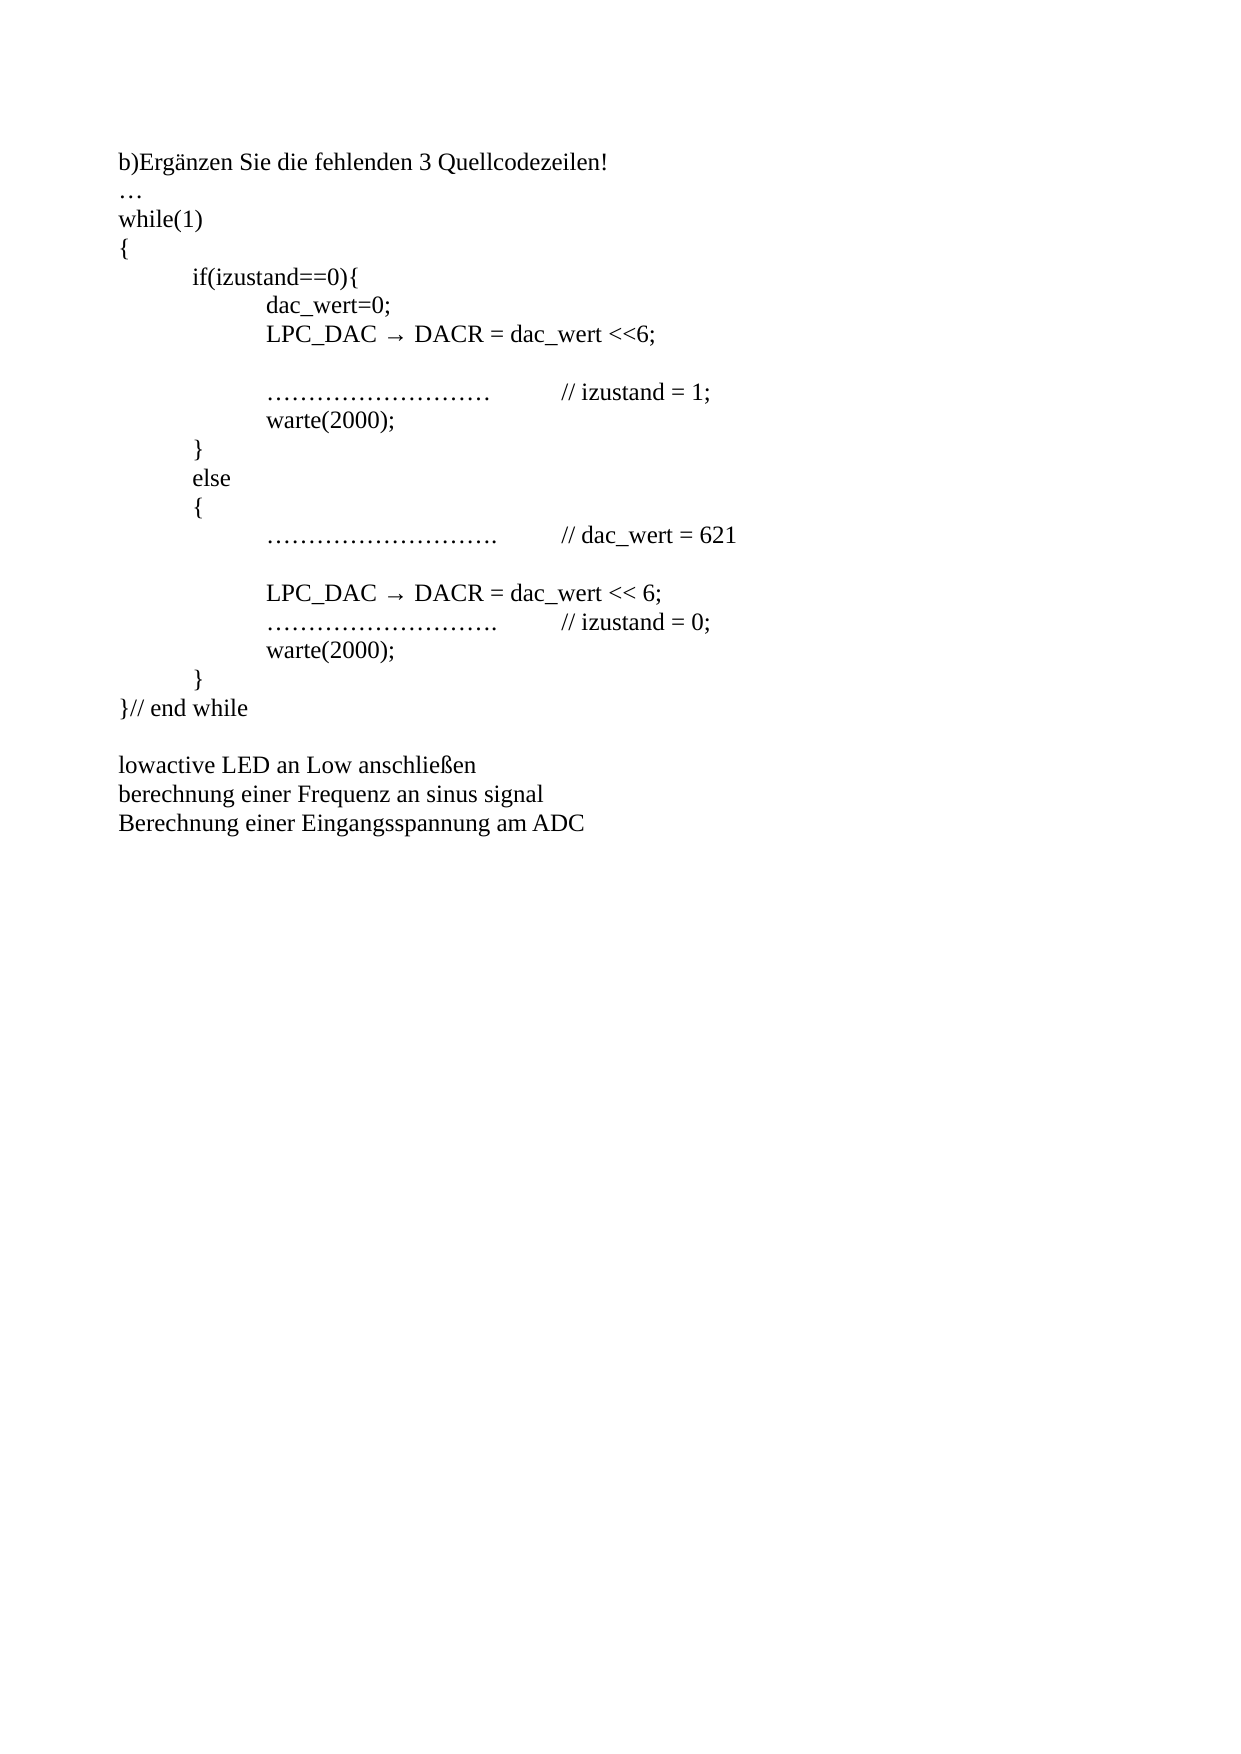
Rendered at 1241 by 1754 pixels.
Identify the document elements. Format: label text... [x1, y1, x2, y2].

text … [118, 176, 1122, 204]
text ………………………. // izustand = 0; [118, 607, 1122, 636]
text berechnung einer Frequenz an sinus signal [118, 779, 1122, 808]
text } [118, 434, 1122, 463]
text LPC_DAC → DACR = dac_wert << 6; [118, 578, 1122, 607]
text while(1) [118, 204, 1122, 233]
text ……………………… // izustand = 1; [118, 377, 1122, 406]
text dac_wert=0; [118, 291, 1122, 319]
text LPC_DAC → DACR = dac_wert <<6; [118, 319, 1122, 348]
text }// end while [118, 693, 1122, 722]
text warte(2000); [118, 636, 1122, 664]
text { [118, 233, 1122, 262]
text else [118, 463, 1122, 492]
text } [118, 664, 1122, 693]
text if(izustand==0){ [118, 262, 1122, 291]
text warte(2000); [118, 406, 1122, 434]
text ………………………. // dac_wert = 621 [118, 521, 1122, 549]
text b)Ergänzen Sie die fehlenden 3 Quellcodezeilen! [118, 147, 1122, 176]
text { [118, 492, 1122, 521]
text lowactive LED an Low anschließen [118, 751, 1122, 779]
text Berechnung einer Eingangsspannung am ADC [118, 808, 1122, 837]
